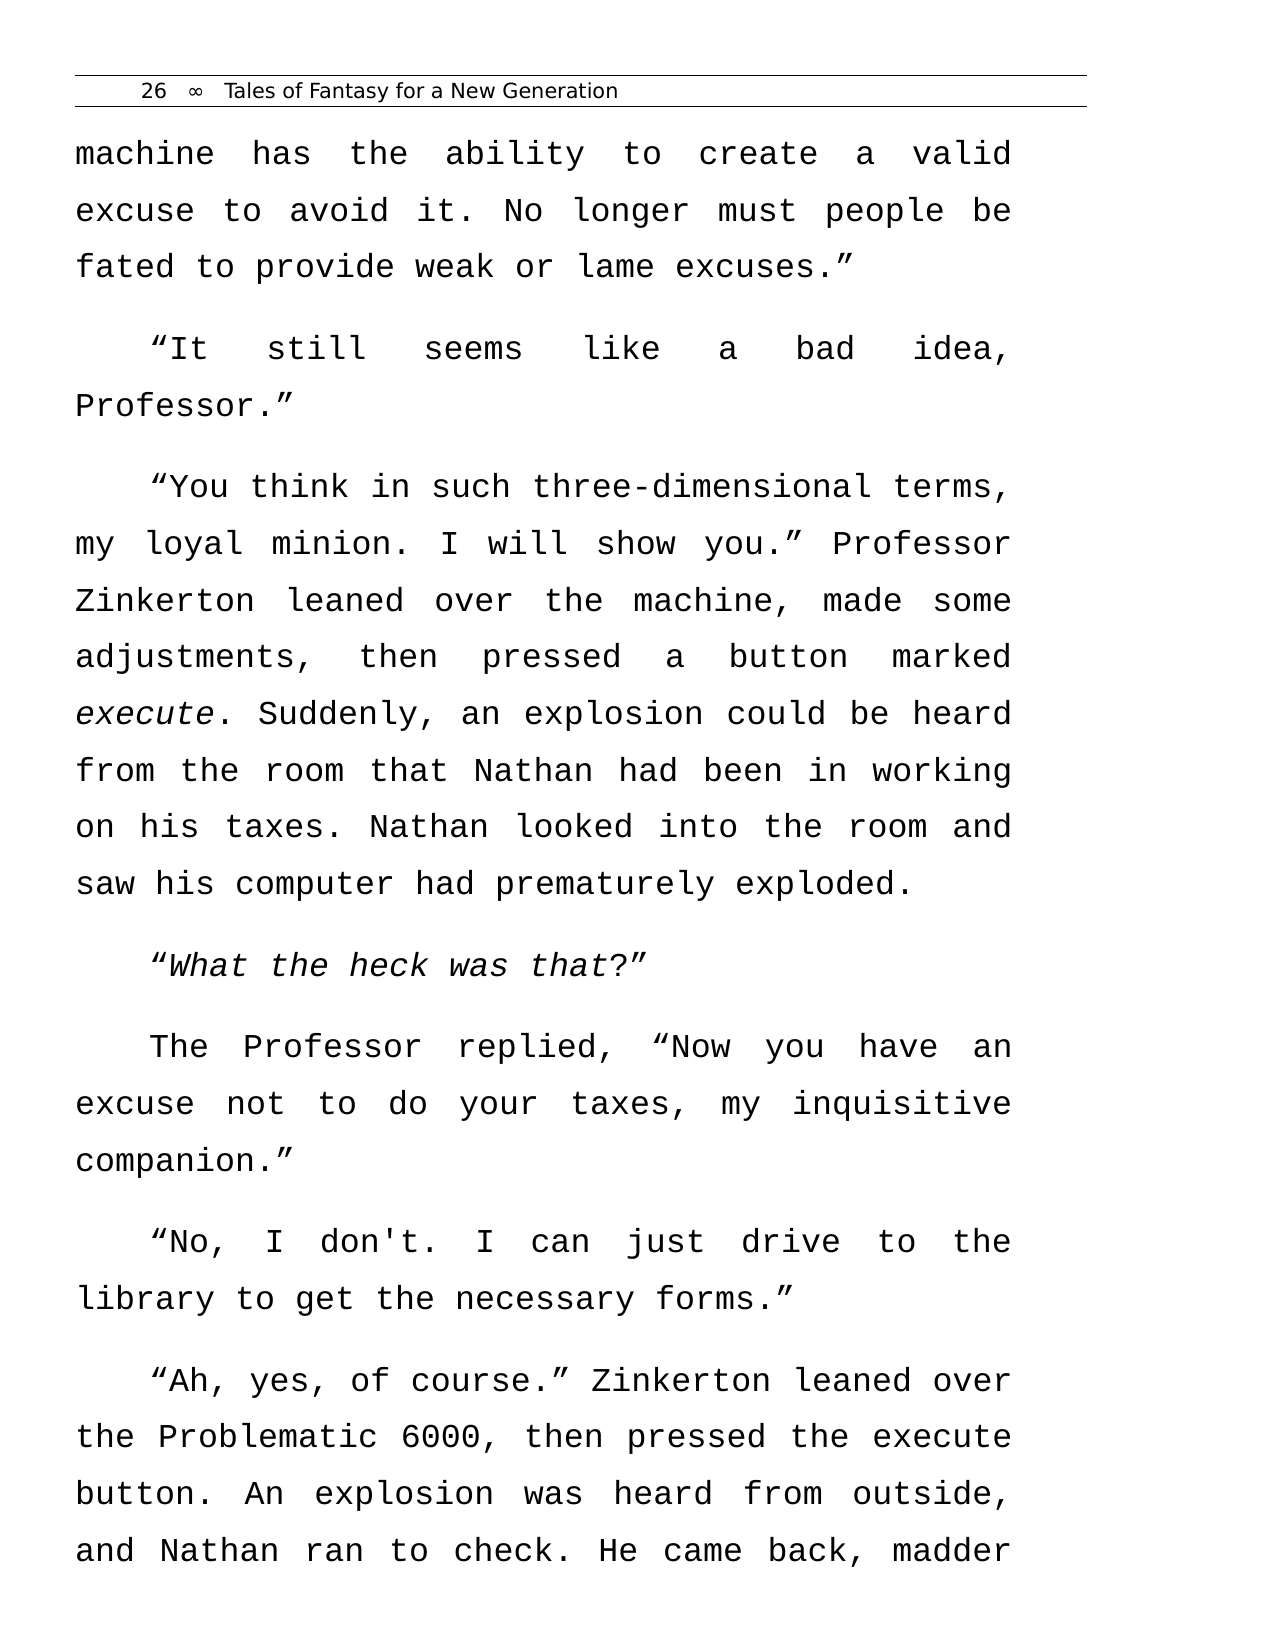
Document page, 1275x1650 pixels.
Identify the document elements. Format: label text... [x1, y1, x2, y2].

text “Ah, yes, of course.” Zinkerton leaned over the Problematic 6000, then pressed the execute button. An explosion was heard from outside, and Nathan ran to check. He came back, madder [75, 1363, 1012, 1571]
text machine has the ability to create a valid excuse to avoid it. No longer must people be fated to provide weak or lame excuses.” [75, 137, 1012, 288]
text The Professor replied, “Now you have an excuse not to do your taxes, my inquisitive companion.” [75, 1030, 1012, 1181]
text “You think in such three-dimensional terms, my loyal minion. I will show you.” Professor Zinkerton leaned over the machine, made some adjustments, then pressed a button marked execute. Suddenly, an explosion could be heard from the room that Nathan had been in working on his taxes. Nathan looked into the room and saw his computer had prematurely exploded. [75, 470, 1012, 904]
text “No, I don't. I can just drive to the library to get the necessary forms.” [75, 1225, 1012, 1319]
text “What the heck was that?” [75, 948, 1012, 986]
text “It still seems like a bad idea, Professor.” [75, 332, 1012, 426]
